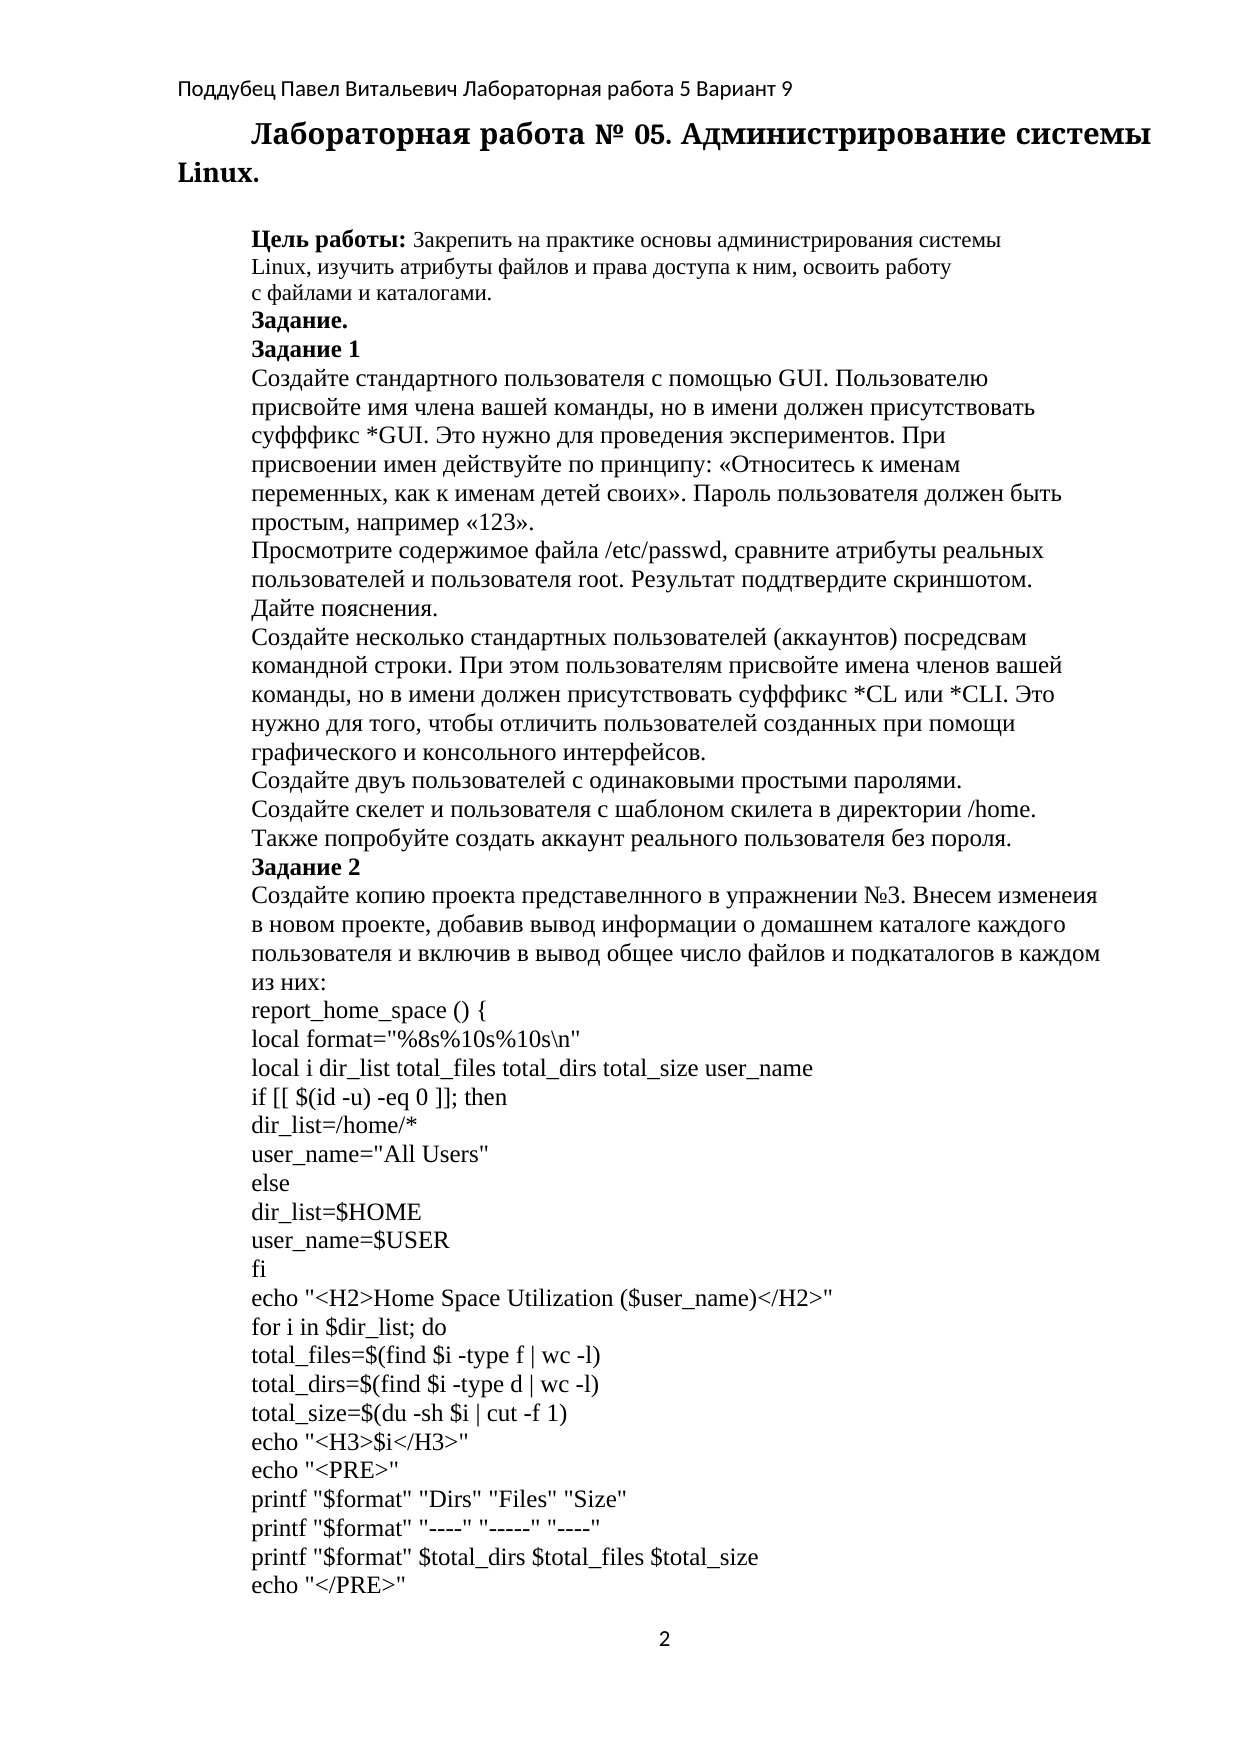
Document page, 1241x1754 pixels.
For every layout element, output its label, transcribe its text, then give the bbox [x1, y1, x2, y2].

text printf "$format" $total_dirs $total_files $total_size [177, 1542, 1152, 1570]
text total_size=$(du -sh $i | cut -f 1) [177, 1398, 1152, 1427]
text Цель работы: Закрепить на практике основы администрирования системы [177, 224, 1152, 253]
text Linux, изучить атрибуты файлов и права доступа к ним, освоить работу [177, 253, 1152, 279]
text printf "$format" "Dirs" "Files" "Size" [177, 1484, 1152, 1513]
text echo "<H2>Home Space Utilization ($user_name)</H2>" [177, 1283, 1152, 1312]
text Также попробуйте создать аккаунт реального пользователя без пороля. [177, 823, 1152, 852]
text присвоении имен действуйте по принципу: «Относитесь к именам [177, 449, 1152, 478]
text dir_list=/home/* [177, 1110, 1152, 1139]
text local i dir_list total_files total_dirs total_size user_name [177, 1053, 1152, 1082]
text из них: [177, 967, 1152, 995]
text Просмотрите содержимое файла /etc/passwd, сравните атрибуты реальных [177, 535, 1152, 564]
text total_dirs=$(find $i -type d | wc -l) [177, 1369, 1152, 1398]
text переменных, как к именам детей своих». Пароль пользователя должен быть [177, 478, 1152, 507]
text нужно для того, чтобы отличить пользователей созданных при помощи [177, 708, 1152, 737]
text Создайте несколько стандартных пользователей (аккаунтов) посредсвам [177, 622, 1152, 650]
text user_name=$USER [177, 1225, 1152, 1254]
text dir_list=$HOME [177, 1197, 1152, 1225]
text total_files=$(find $i -type f | wc -l) [177, 1340, 1152, 1369]
text Задание 2 [177, 852, 1152, 880]
text Создайте двуъ пользователей с одинаковыми простыми паролями. [177, 765, 1152, 794]
text Создайте стандартного пользователя с помощью GUI. Пользователю [177, 363, 1152, 392]
text графического и консольного интерфейсов. [177, 737, 1152, 765]
text echo "</PRE>" [177, 1570, 1152, 1599]
text Задание 1 [177, 334, 1152, 363]
text echo "<PRE>" [177, 1455, 1152, 1484]
text Создайте копию проекта представелнного в упражнении №3. Внесем изменеия [177, 880, 1152, 909]
text команды, но в имени должен присутствовать суфффикс *CL или *CLI. Это [177, 679, 1152, 708]
text присвойте имя члена вашей команды, но в имени должен присутствовать [177, 392, 1152, 420]
text if [[ $(id -u) -eq 0 ]]; then [177, 1082, 1152, 1110]
text пользователей и пользователя root. Результат поддтвердите скриншотом. [177, 564, 1152, 593]
text с файлами и каталогами. [177, 279, 1152, 305]
subtitle Лабораторная работа № 05. Администрирование системы Linux. [177, 118, 1152, 190]
text простым, например «123». [177, 507, 1152, 535]
text local format="%8s%10s%10s\n" [177, 1024, 1152, 1053]
text echo "<H3>$i</H3>" [177, 1427, 1152, 1455]
text Создайте скелет и пользователя с шаблоном скилета в директории /home. [177, 794, 1152, 823]
text Дайте пояснения. [177, 593, 1152, 622]
text пользователя и включив в вывод общее число файлов и подкаталогов в каждом [177, 938, 1152, 967]
text for i in $dir_list; do [177, 1312, 1152, 1340]
text командной строки. При этом пользователям присвойте имена членов вашей [177, 650, 1152, 679]
text суфффикс *GUI. Это нужно для проведения экспериментов. При [177, 420, 1152, 449]
text printf "$format" "----" "-----" "----" [177, 1513, 1152, 1542]
text Задание. [177, 305, 1152, 334]
text user_name="All Users" [177, 1139, 1152, 1168]
text report_home_space () { [177, 995, 1152, 1024]
text fi [177, 1254, 1152, 1283]
text в новом проекте, добавив вывод информации о домашнем каталоге каждого [177, 909, 1152, 938]
text else [177, 1168, 1152, 1197]
